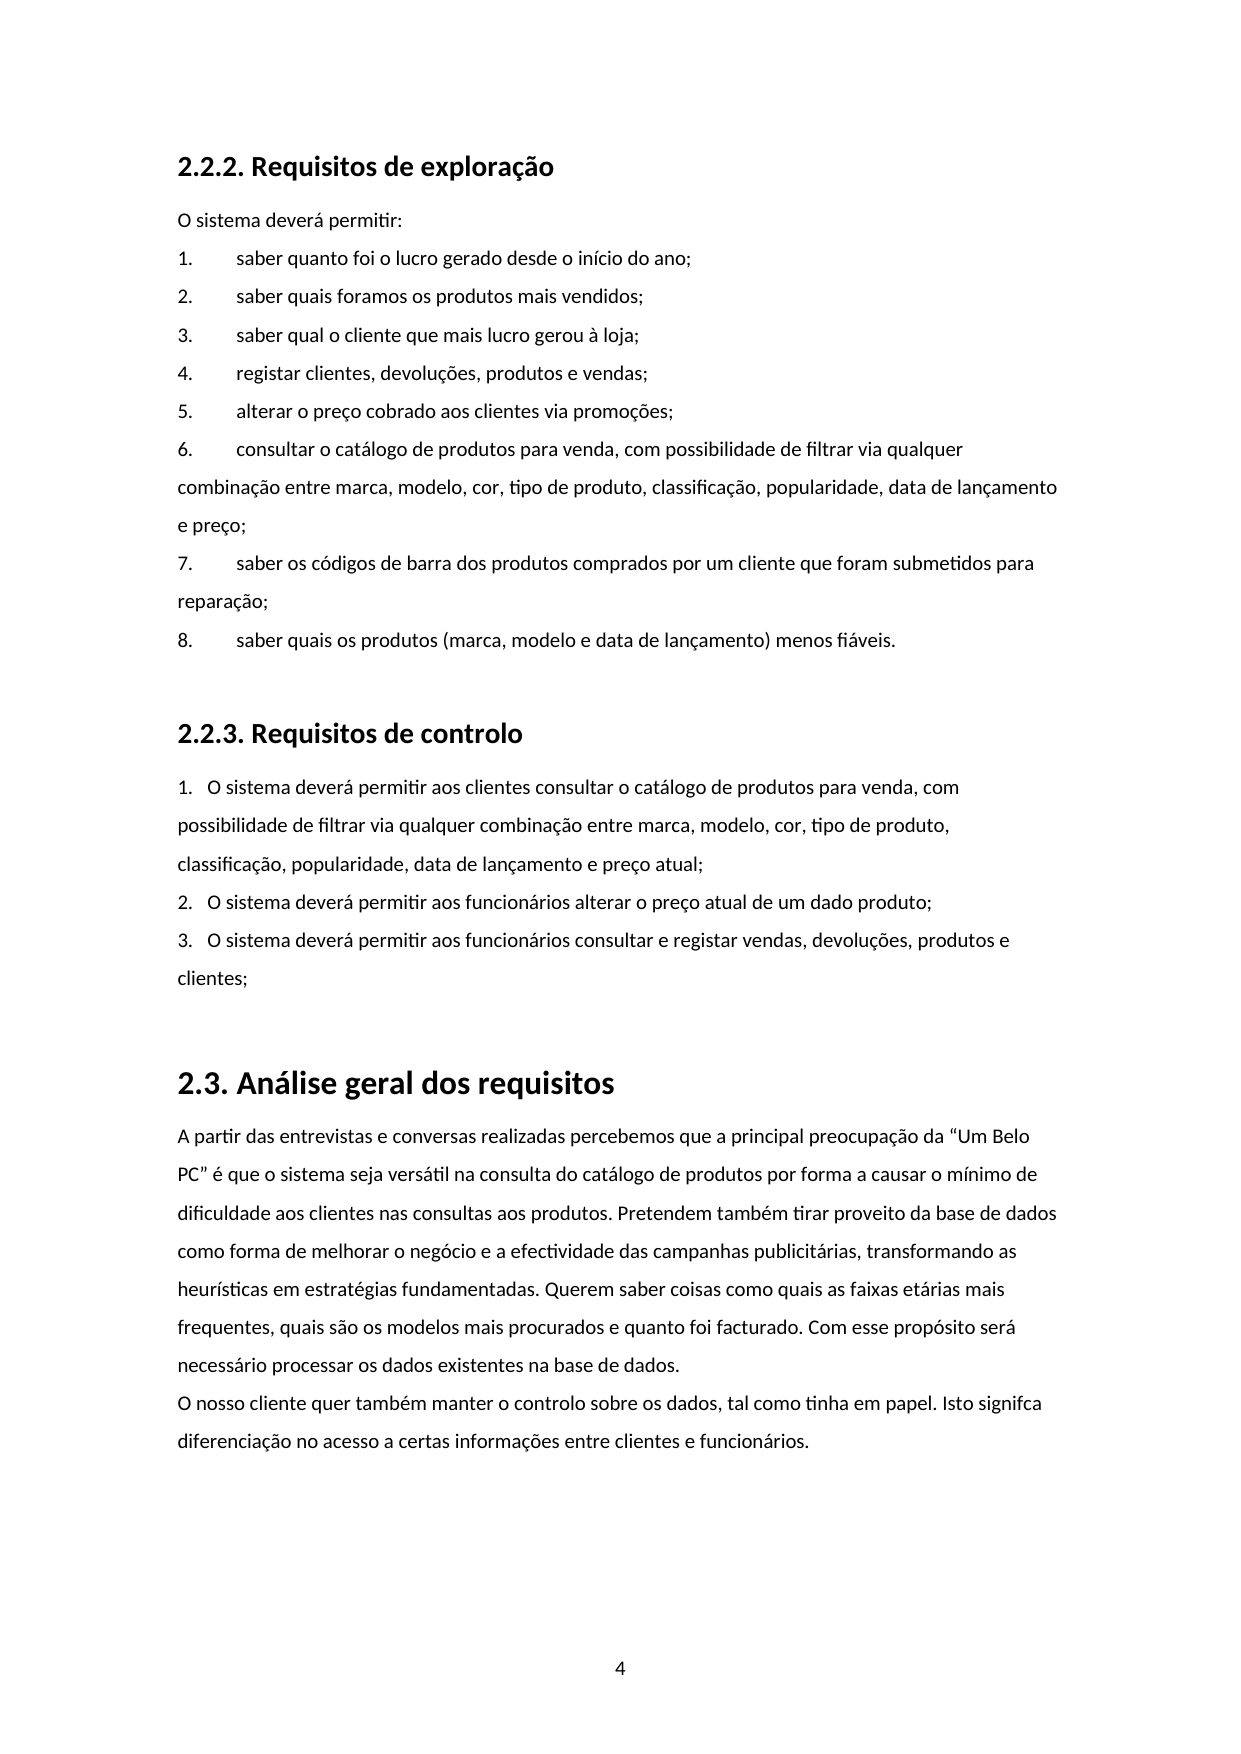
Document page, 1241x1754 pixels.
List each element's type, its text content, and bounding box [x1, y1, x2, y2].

list saber qual o cliente que mais lucro gerou à loja; [177, 322, 1063, 347]
list consultar o catálogo de produtos para venda, com possibilidade de filtrar via qualquer combinação entre marca, modelo, cor, tipo de produto, classificação, popularidade, data de lançamento e preço; [177, 436, 1063, 538]
list O sistema deverá permitir aos funcionários consultar e registar vendas, devoluções, produtos e clientes; [177, 927, 1063, 991]
list saber quais os produtos (marca, modelo e data de lançamento) menos fiáveis. [177, 627, 1063, 652]
list O sistema deverá permitir aos clientes consultar o catálogo de produtos para venda, com possibilidade de filtrar via qualquer combinação entre marca, modelo, cor, tipo de produto, classificação, popularidade, data de lançamento e preço atual; [177, 774, 1063, 876]
text O nosso cliente quer também manter o controlo sobre os dados, tal como tinha em papel. Isto signifca diferenciação no acesso a certas informações entre clientes e funcionários. [177, 1390, 1063, 1454]
text O sistema deverá permitir: [177, 207, 1063, 233]
subtitle 2.2.3. Requisitos de controlo [177, 715, 1063, 751]
list O sistema deverá permitir aos funcionários alterar o preço atual de um dado produto; [177, 889, 1063, 914]
list registar clientes, devoluções, produtos e vendas; [177, 360, 1063, 385]
subtitle 2.2.2. Requisitos de exploração [177, 148, 1063, 183]
list saber quais foramos os produtos mais vendidos; [177, 284, 1063, 309]
list saber os códigos de barra dos produtos comprados por um cliente que foram submetidos para reparação; [177, 551, 1063, 614]
list saber quanto foi o lucro gerado desde o início do ano; [177, 246, 1063, 271]
subtitle 2.3. Análise geral dos requisitos [177, 1062, 1063, 1103]
text A partir das entrevistas e conversas realizadas percebemos que a principal preocupação da “Um Belo PC” é que o sistema seja versátil na consulta do catálogo de produtos por forma a causar o mínimo de dificuldade aos clientes nas consultas aos produtos. Pretendem também tirar proveito da base de dados como forma de melhorar o negócio e a efectividade das campanhas publicitárias, transformando as heurísticas em estratégias fundamentadas. Querem saber coisas como quais as faixas etárias mais frequentes, quais são os modelos mais procurados e quanto foi facturado. Com esse propósito será necessário processar os dados existentes na base de dados. [177, 1123, 1063, 1378]
list alterar o preço cobrado aos clientes via promoções; [177, 398, 1063, 423]
